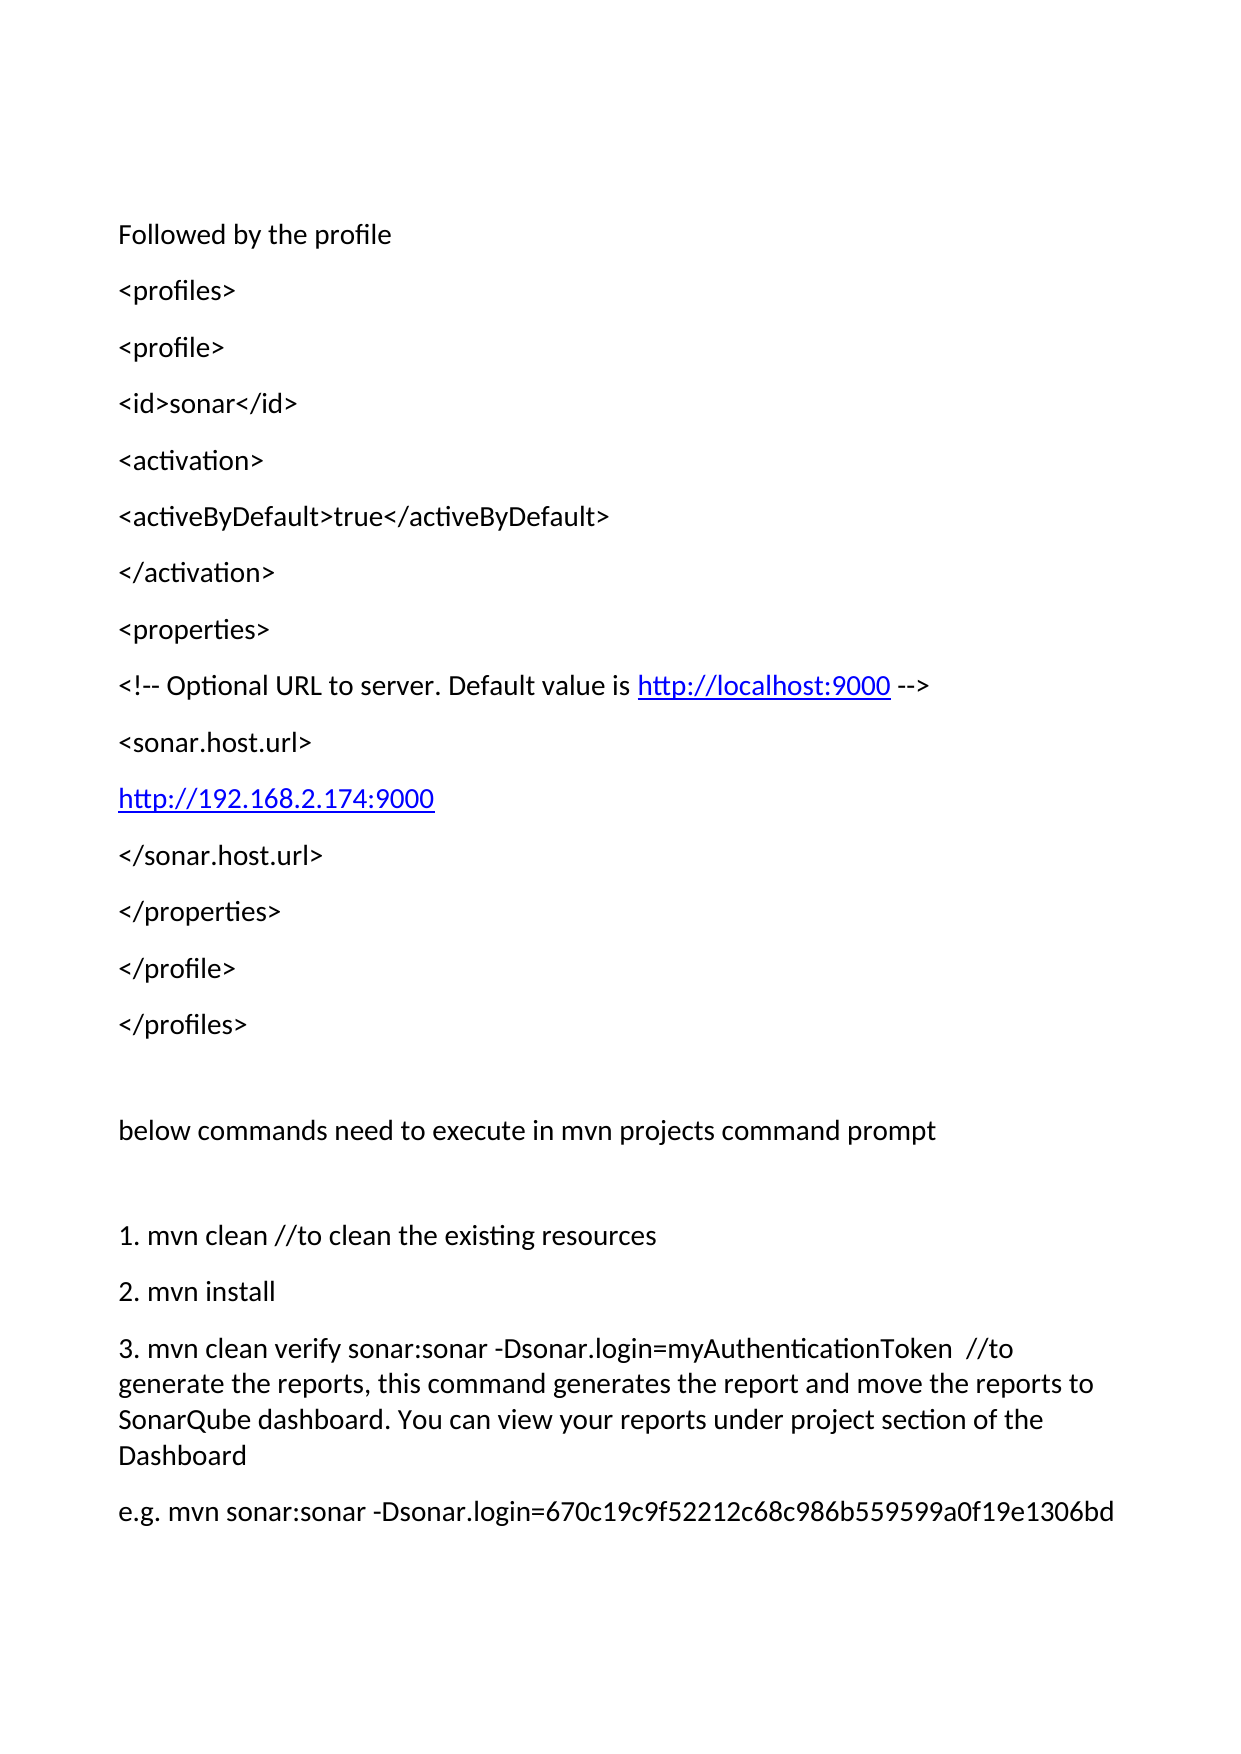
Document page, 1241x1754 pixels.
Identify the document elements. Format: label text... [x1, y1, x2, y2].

text </profiles> [118, 1006, 1122, 1042]
text http://192.168.2.174:9000 [118, 780, 1122, 816]
text below commands need to execute in mvn projects command prompt [118, 1112, 1122, 1147]
text 2. mvn install [118, 1273, 1122, 1309]
text </activation> [118, 554, 1122, 590]
text <!-- Optional URL to server. Default value is http://localhost:9000 --> [118, 667, 1122, 703]
text 3. mvn clean verify sonar:sonar -Dsonar.login=myAuthenticationToken //to generate the reports, this command generates the report and move the reports to SonarQube dashboard. You can view your reports under project section of the Dashboard [118, 1330, 1122, 1472]
text 1. mvn clean //to clean the existing resources [118, 1217, 1122, 1252]
text </sonar.host.url> [118, 837, 1122, 872]
text <id>sonar</id> [118, 385, 1122, 421]
text </properties> [118, 893, 1122, 929]
text <sonar.host.url> [118, 724, 1122, 759]
text e.g. mvn sonar:sonar -Dsonar.login=670c19c9f52212c68c986b559599a0f19e1306bd [118, 1493, 1122, 1529]
text </profile> [118, 950, 1122, 985]
text <activation> [118, 442, 1122, 477]
text <profile> [118, 329, 1122, 364]
text <activeByDefault>true</activeByDefault> [118, 498, 1122, 534]
text <properties> [118, 611, 1122, 647]
text Followed by the profile [118, 216, 1122, 251]
text <profiles> [118, 272, 1122, 308]
